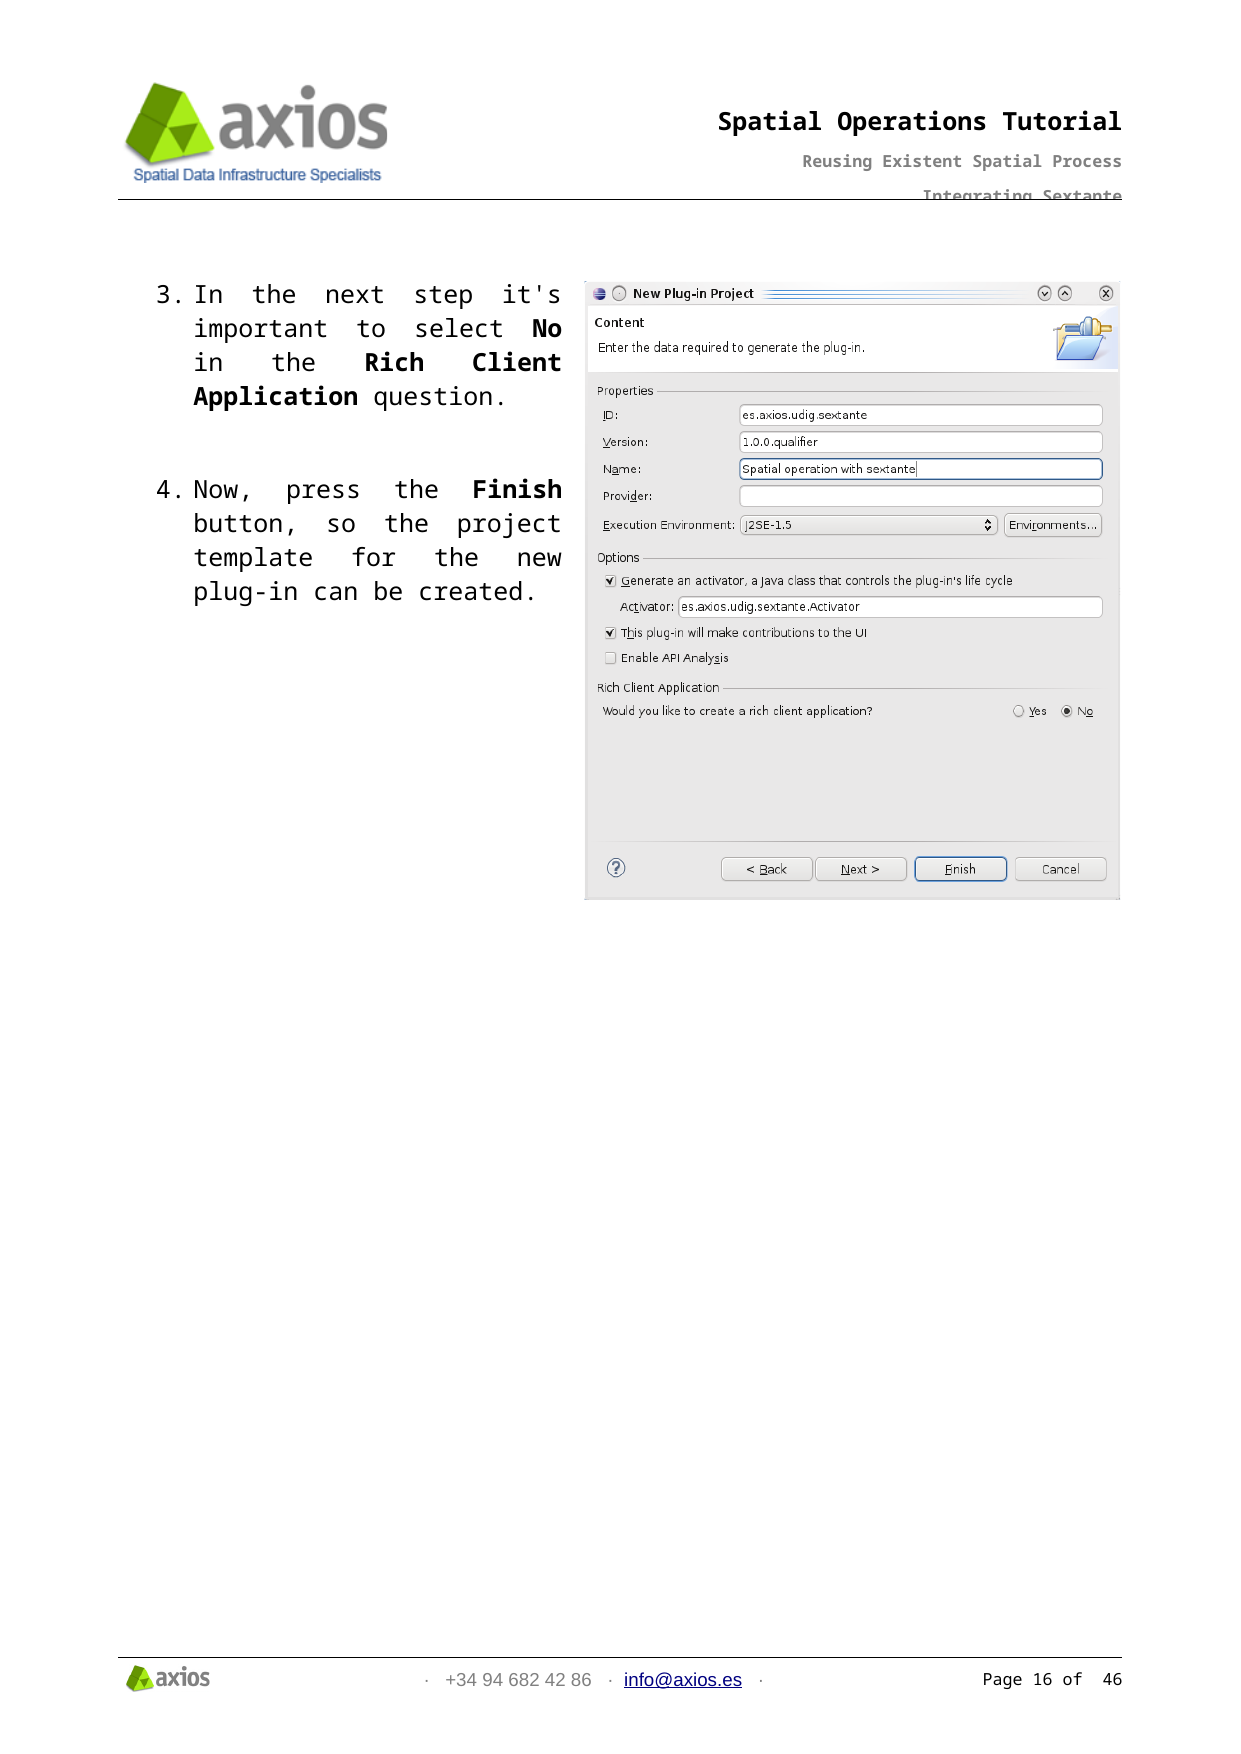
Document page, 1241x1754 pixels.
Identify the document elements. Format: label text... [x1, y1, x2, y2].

picture [121, 81, 388, 183]
list In the next step it's important to select No in the Rich Client Application question. [156, 276, 1122, 413]
picture [584, 281, 1121, 900]
list Now, press the Finish button, so the project template for the new plug-in can be created. [156, 472, 584, 608]
picture [126, 1664, 210, 1692]
